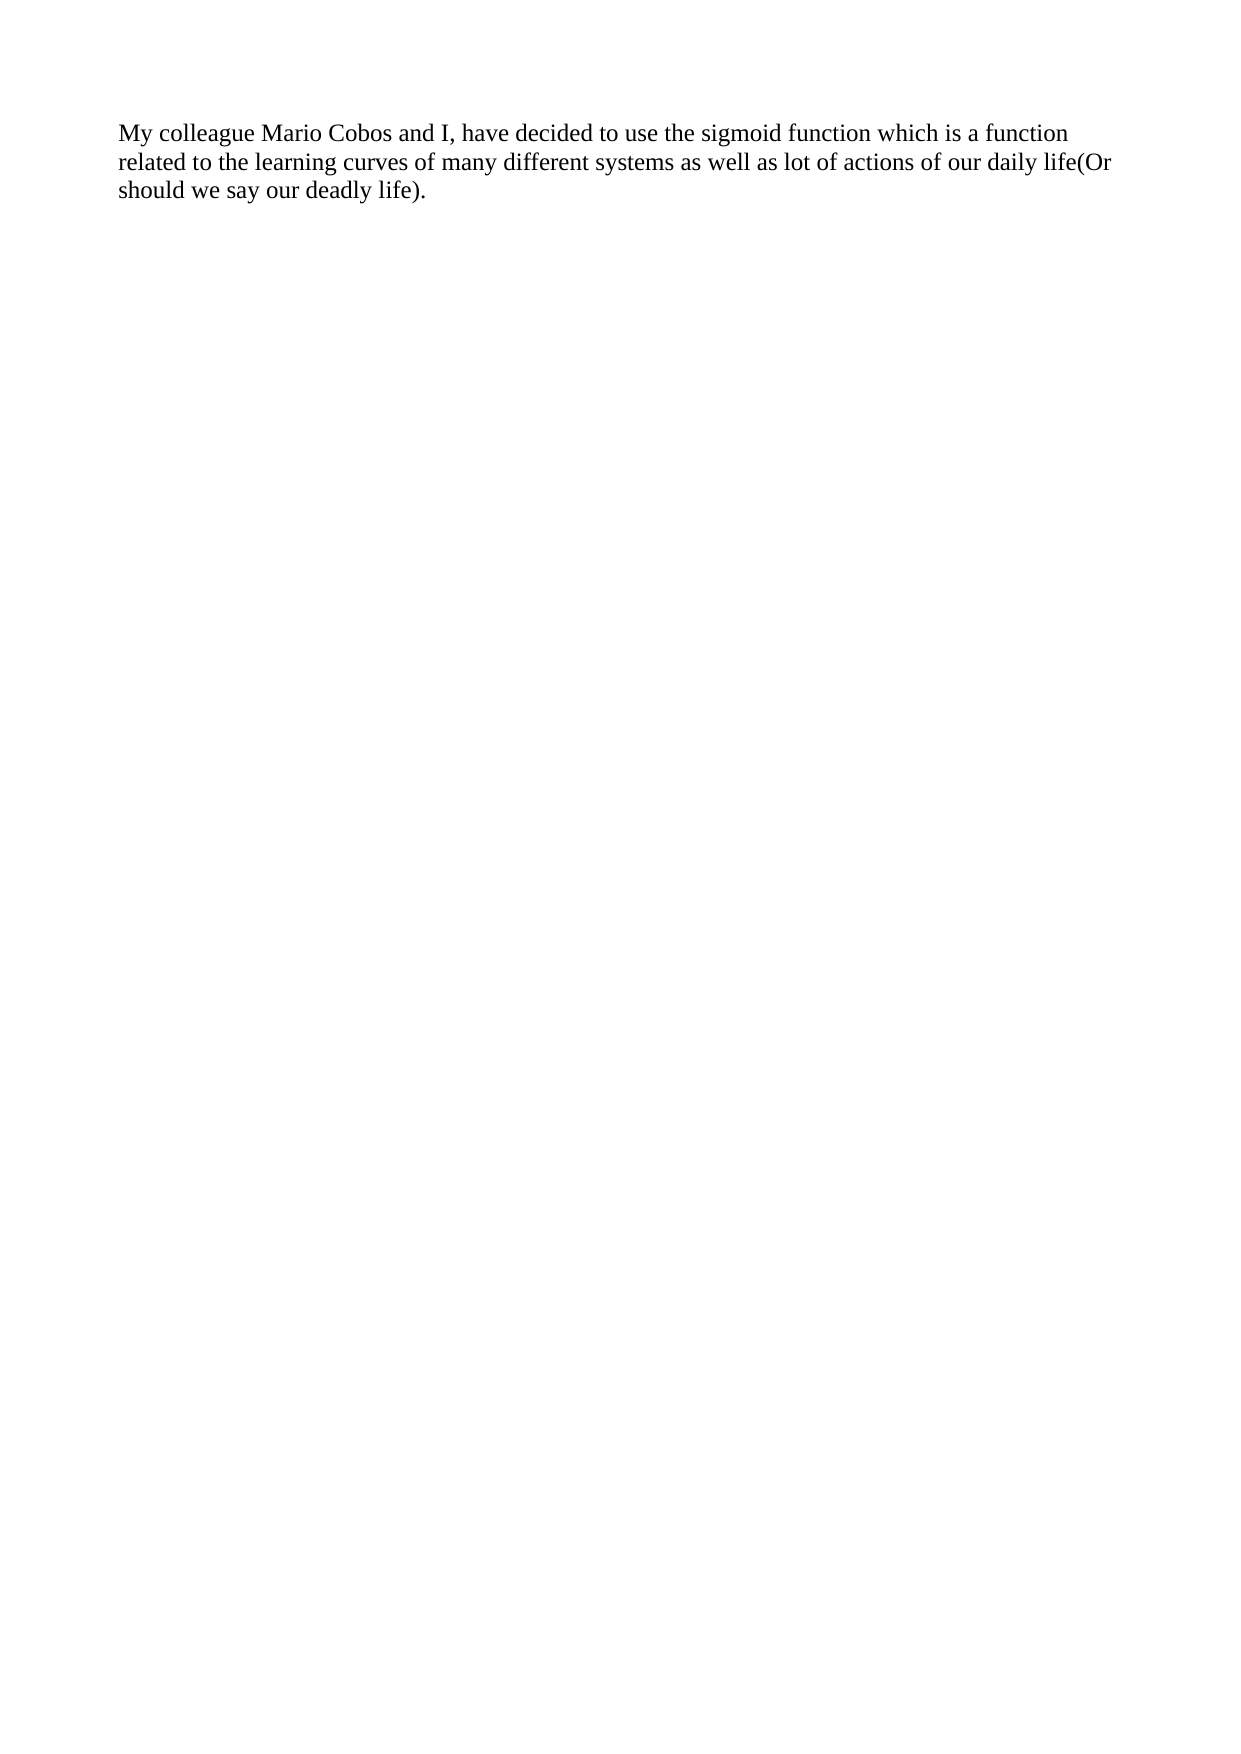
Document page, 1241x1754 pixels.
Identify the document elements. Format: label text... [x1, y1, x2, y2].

text My colleague Mario Cobos and I, have decided to use the sigmoid function which is a function related to the learning curves of many different systems as well as lot of actions of our daily life(Or should we say our deadly life). [118, 118, 1122, 204]
